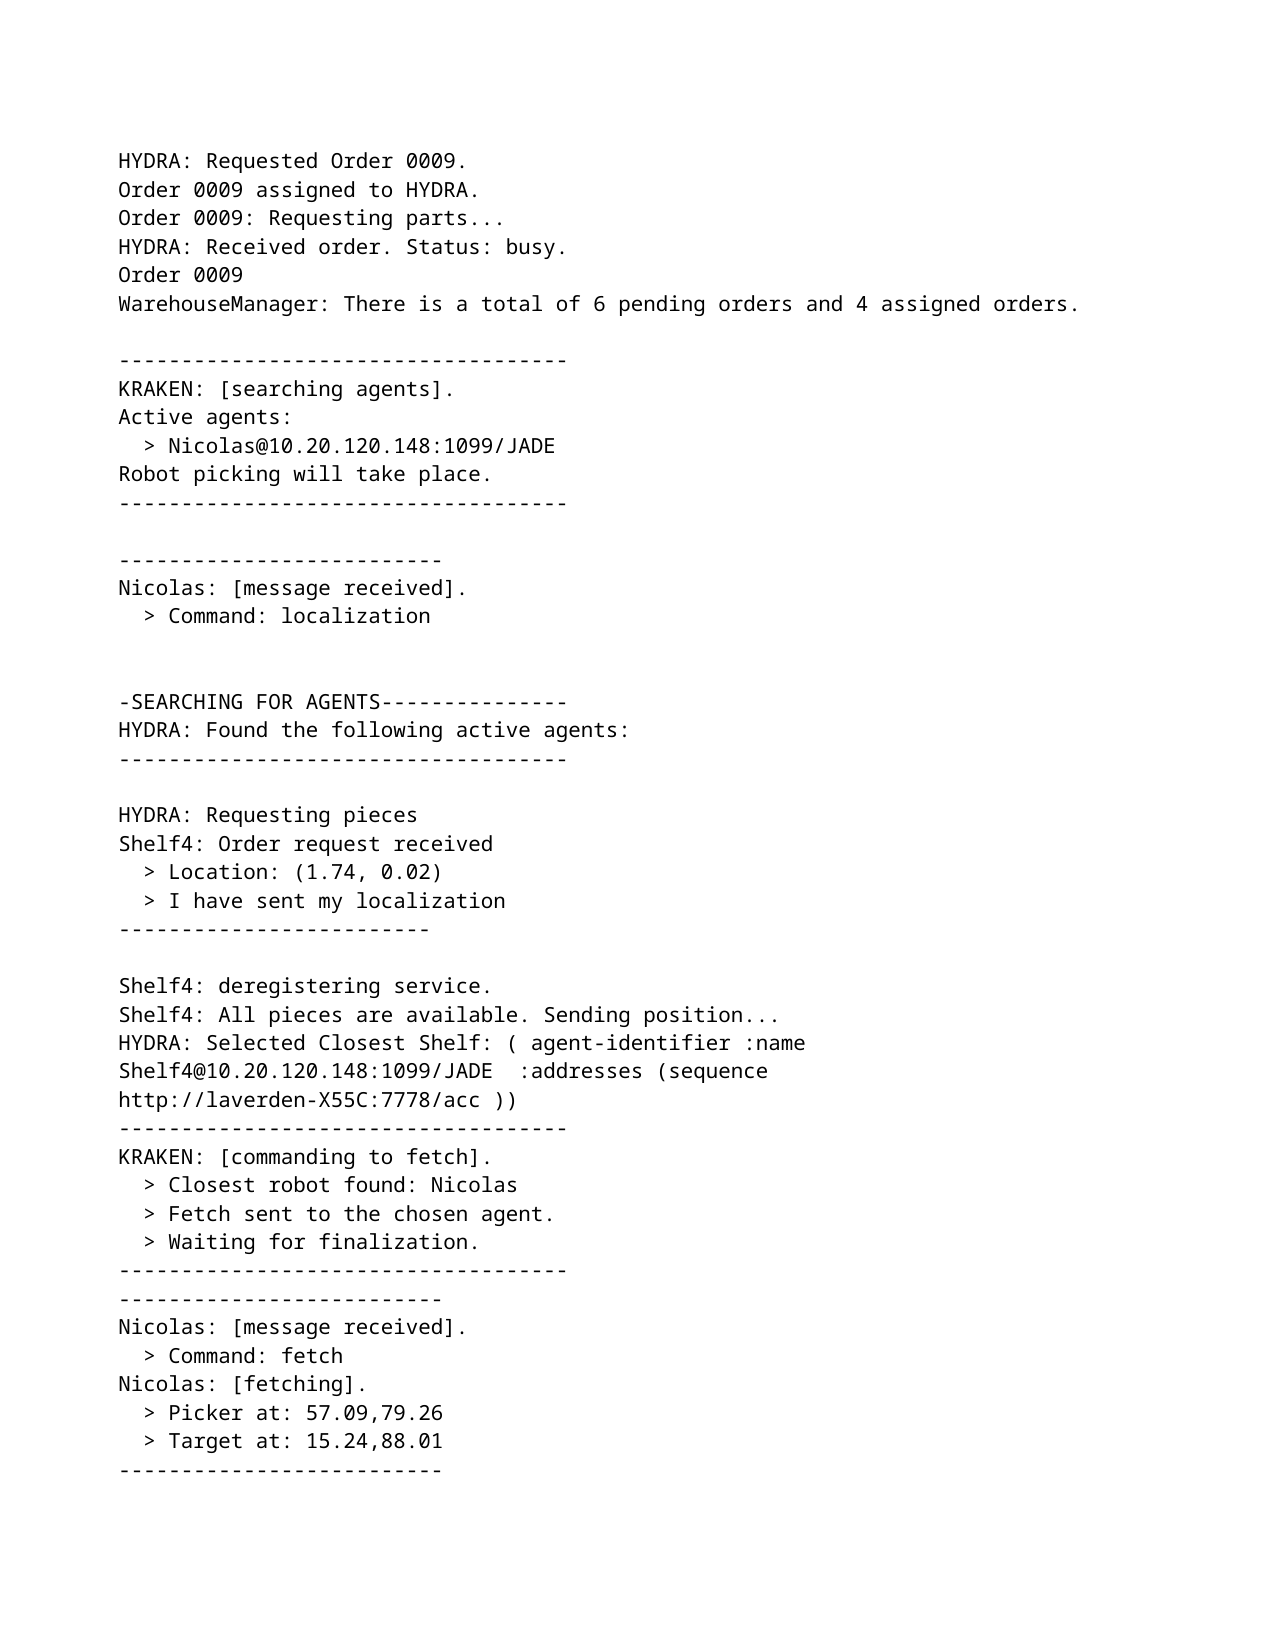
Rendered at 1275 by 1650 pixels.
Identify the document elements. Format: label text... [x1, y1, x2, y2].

text > Picker at: 57.09,79.26 [118, 1398, 1157, 1426]
text Robot picking will take place. [118, 459, 1157, 488]
text HYDRA: Requested Order 0009. [118, 147, 1157, 175]
text Nicolas: [message received]. [118, 573, 1157, 602]
text > Waiting for finalization. [118, 1227, 1157, 1256]
text > Fetch sent to the chosen agent. [118, 1199, 1157, 1227]
text > Command: localization [118, 602, 1157, 630]
text > Command: fetch [118, 1341, 1157, 1369]
text Order 0009 assigned to HYDRA. [118, 175, 1157, 203]
text ------------------------------------ [118, 744, 1157, 772]
text > Closest robot found: Nicolas [118, 1170, 1157, 1199]
text KRAKEN: [commanding to fetch]. [118, 1142, 1157, 1170]
text ------------------------- [118, 914, 1157, 943]
text -------------------------- [118, 545, 1157, 573]
text -------------------------- [118, 1455, 1157, 1483]
text HYDRA: Selected Closest Shelf: ( agent-identifier :name Shelf4@10.20.120.148:1099/JADE :addresses (sequence http://laverden-X55C:7778/acc )) [118, 1028, 1157, 1113]
text Shelf4: All pieces are available. Sending position... [118, 1000, 1157, 1028]
text WarehouseManager: There is a total of 6 pending orders and 4 assigned orders. [118, 289, 1157, 317]
text KRAKEN: [searching agents]. [118, 374, 1157, 402]
text > Target at: 15.24,88.01 [118, 1426, 1157, 1455]
text Nicolas: [fetching]. [118, 1369, 1157, 1398]
text ------------------------------------ [118, 346, 1157, 374]
text HYDRA: Requesting pieces [118, 801, 1157, 829]
text Order 0009: Requesting parts... [118, 203, 1157, 232]
text > Location: (1.74, 0.02) [118, 857, 1157, 886]
text Shelf4: Order request received [118, 829, 1157, 857]
text Nicolas: [message received]. [118, 1312, 1157, 1341]
text HYDRA: Received order. Status: busy. [118, 232, 1157, 260]
text -------------------------- [118, 1284, 1157, 1312]
text Active agents: [118, 402, 1157, 431]
text HYDRA: Found the following active agents: [118, 715, 1157, 744]
text > I have sent my localization [118, 886, 1157, 914]
text Order 0009 [118, 260, 1157, 289]
text ------------------------------------ [118, 488, 1157, 516]
text > Nicolas@10.20.120.148:1099/JADE [118, 431, 1157, 459]
text -SEARCHING FOR AGENTS--------------- [118, 687, 1157, 715]
text Shelf4: deregistering service. [118, 971, 1157, 1000]
text ------------------------------------ [118, 1256, 1157, 1284]
text ------------------------------------ [118, 1113, 1157, 1142]
